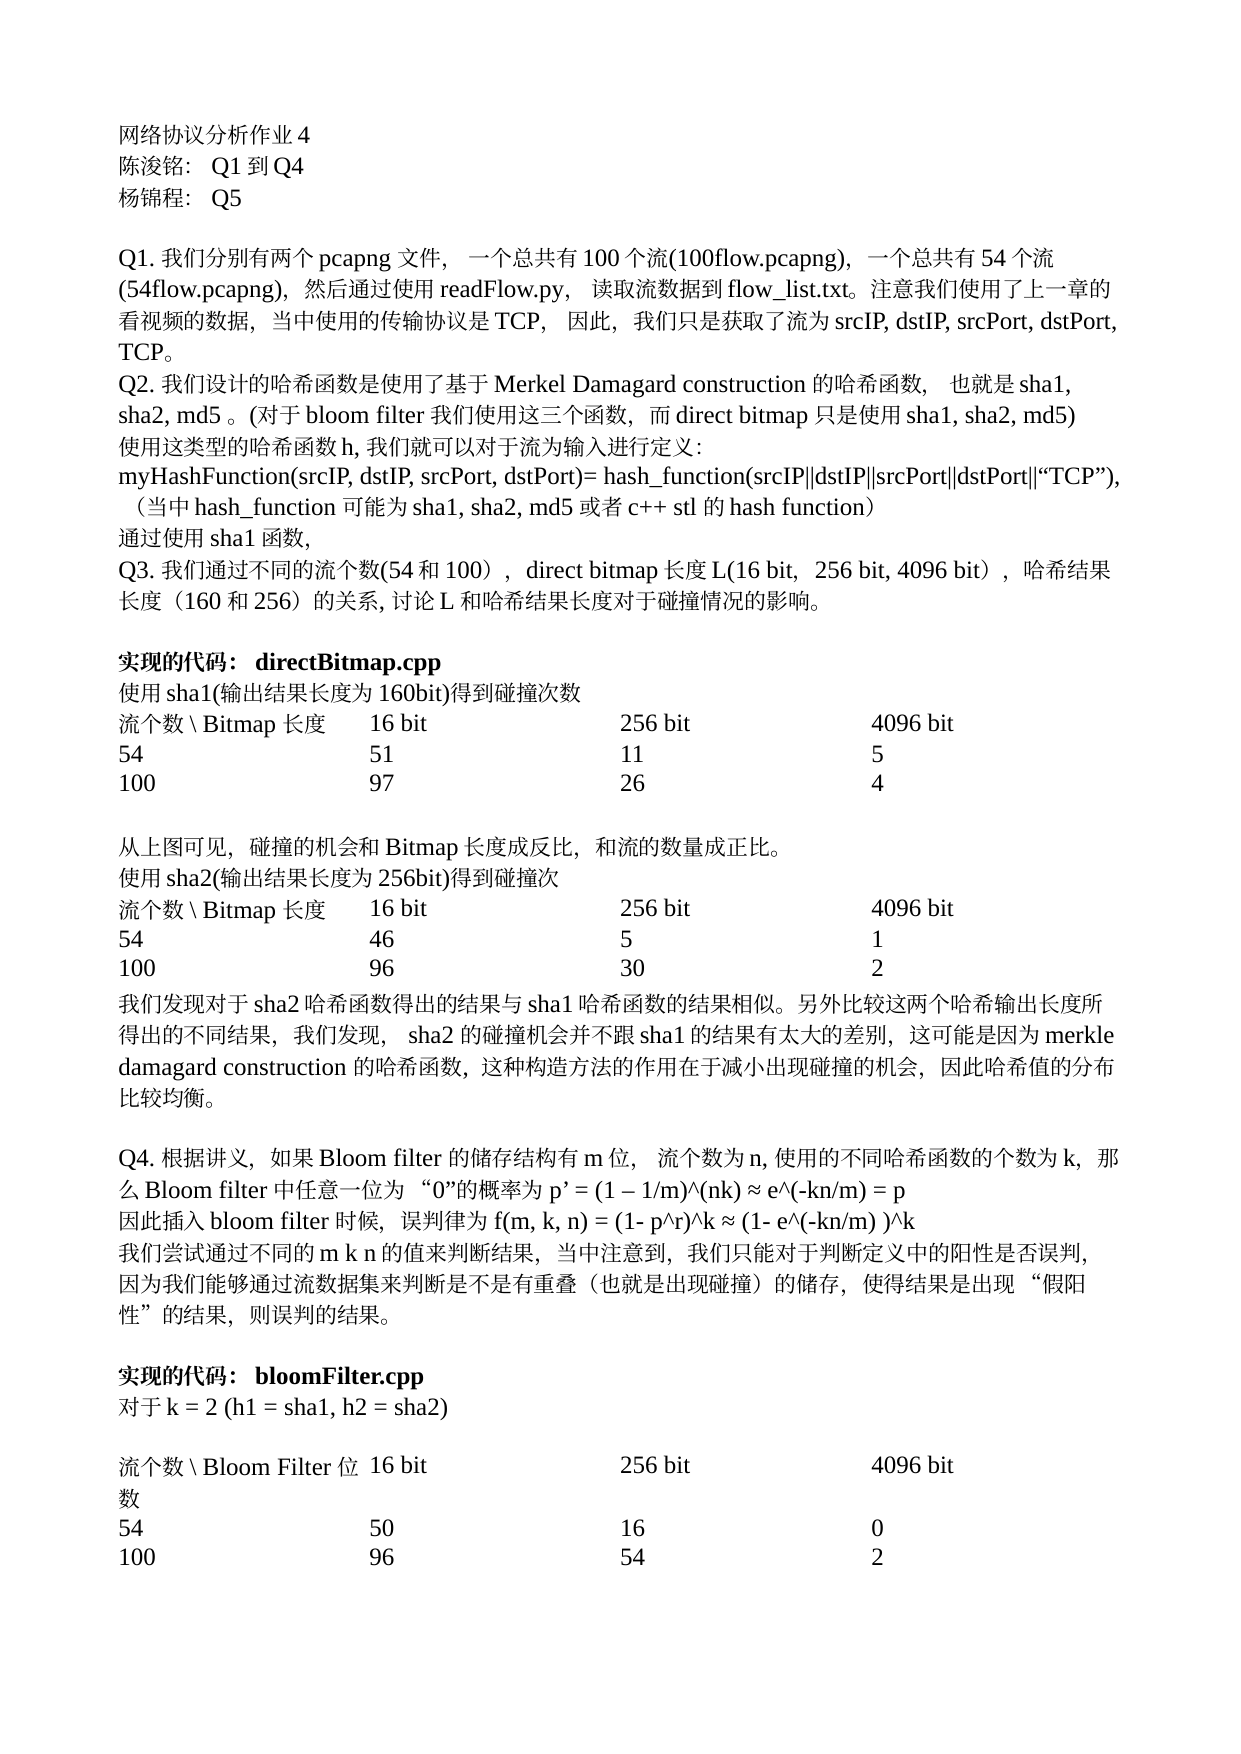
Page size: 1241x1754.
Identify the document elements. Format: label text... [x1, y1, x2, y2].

table_cell 26 [620, 768, 871, 801]
text 使用sha2(输出结果长度为256bit)得到碰撞次 [118, 862, 1122, 893]
table_cell 54 [118, 1514, 369, 1542]
table_cell 16 [620, 1514, 871, 1542]
table_cell 54 [118, 925, 369, 953]
table_cell 1 [871, 925, 1122, 953]
table_cell 11 [620, 739, 871, 768]
table_header 4096 bit [871, 1451, 1122, 1513]
table_cell 2 [871, 953, 1122, 987]
table_header 流个数 \ Bitmap 长度 [118, 893, 369, 924]
table_cell 100 [118, 768, 369, 801]
table_cell 54 [118, 739, 369, 768]
text Q3. 我们通过不同的流个数(54和100），direct bitmap长度L(16 bit，256 bit, 4096 bit），哈希结果长度（160 和256）的关系, 讨论L 和哈希结果长度对于碰撞情况的影响。 [118, 553, 1122, 616]
text 我们尝试通过不同的m k n的值来判断结果，当中注意到，我们只能对于判断定义中的阳性是否误判，因为我们能够通过流数据集来判断是不是有重叠（也就是出现碰撞）的储存，使得结果是出现 “假阳性”的结果，则误判的结果。 [118, 1236, 1122, 1330]
text 使用sha1(输出结果长度为160bit)得到碰撞次数 [118, 676, 1122, 708]
text （当中hash_function 可能为sha1, sha2, md5 或者c++ stl 的hash function） [118, 490, 1122, 522]
table_header 4096 bit [871, 708, 1122, 739]
table_header 16 bit [369, 708, 620, 739]
table_cell 46 [369, 925, 620, 953]
text Q1. 我们分别有两个pcapng 文件， 一个总共有100个流(100flow.pcapng)，一个总共有54个流(54flow.pcapng)，然后通过使用readFlow.py， 读取流数据到flow_list.txt。注意我们使用了上一章的看视频的数据，当中使用的传输协议是TCP， 因此，我们只是获取了流为srcIP, dstIP, srcPort, dstPort, TCP。 [118, 241, 1122, 367]
text Q4. 根据讲义，如果Bloom filter 的储存结构有m位， 流个数为n, 使用的不同哈希函数的个数为k，那么Bloom filter 中任意一位为 “0”的概率为 p’ = (1 – 1/m)^(nk) ≈ e^(-kn/m) = p [118, 1141, 1122, 1204]
table_cell 30 [620, 953, 871, 987]
table_cell 96 [369, 953, 620, 987]
text 网络协议分析作业4 [118, 118, 1122, 149]
table_cell 5 [620, 925, 871, 953]
text myHashFunction(srcIP, dstIP, srcPort, dstPort)= hash_function(srcIP||dstIP||srcPort||dstPort||“TCP”), [118, 461, 1122, 490]
text 杨锦程： Q5 [118, 181, 1122, 212]
table_cell 54 [620, 1542, 871, 1576]
table_header 256 bit [620, 893, 871, 924]
table_header 16 bit [369, 1451, 620, 1513]
table_header 256 bit [620, 708, 871, 739]
table_cell 51 [369, 739, 620, 768]
text 我们发现对于sha2哈希函数得出的结果与sha1哈希函数的结果相似。另外比较这两个哈希输出长度所得出的不同结果，我们发现， sha2 的碰撞机会并不跟sha1的结果有太大的差别，这可能是因为merkle damagard construction 的哈希函数, 这种构造方法的作用在于减小出现碰撞的机会，因此哈希值的分布比较均衡。 [118, 987, 1122, 1113]
table_header 256 bit [620, 1451, 871, 1513]
text 使用这类型的哈希函数h, 我们就可以对于流为输入进行定义： [118, 430, 1122, 461]
table_cell 100 [118, 1542, 369, 1576]
text 因此插入bloom filter 时候，误判律为 f(m, k, n) = (1- p^r)^k ≈ (1- e^(-kn/m) )^k [118, 1204, 1122, 1236]
text 实现的代码： directBitmap.cpp [118, 645, 1122, 676]
table_cell 96 [369, 1542, 620, 1576]
table_cell 50 [369, 1514, 620, 1542]
text 对于k = 2 (h1 = sha1, h2 = sha2) [118, 1390, 1122, 1422]
table_cell 2 [871, 1542, 1122, 1576]
table_header 流个数 \ Bitmap 长度 [118, 708, 369, 739]
table_header 4096 bit [871, 893, 1122, 924]
table_header 16 bit [369, 893, 620, 924]
text 从上图可见，碰撞的机会和Bitmap长度成反比，和流的数量成正比。 [118, 830, 1122, 862]
table_cell 100 [118, 953, 369, 987]
text 陈浚铭： Q1到Q4 [118, 149, 1122, 181]
table_header 流个数 \ Bloom Filter 位数 [118, 1451, 369, 1513]
table_cell 0 [871, 1514, 1122, 1542]
table_cell 4 [871, 768, 1122, 801]
table_cell 97 [369, 768, 620, 801]
text Q2. 我们设计的哈希函数是使用了基于Merkel Damagard construction 的哈希函数， 也就是sha1, sha2, md5 。(对于bloom filter 我们使用这三个函数，而direct bitmap 只是使用sha1, sha2, md5) [118, 367, 1122, 430]
text 实现的代码： bloomFilter.cpp [118, 1359, 1122, 1390]
table_cell 5 [871, 739, 1122, 768]
text 通过使用sha1函数， [118, 522, 1122, 553]
